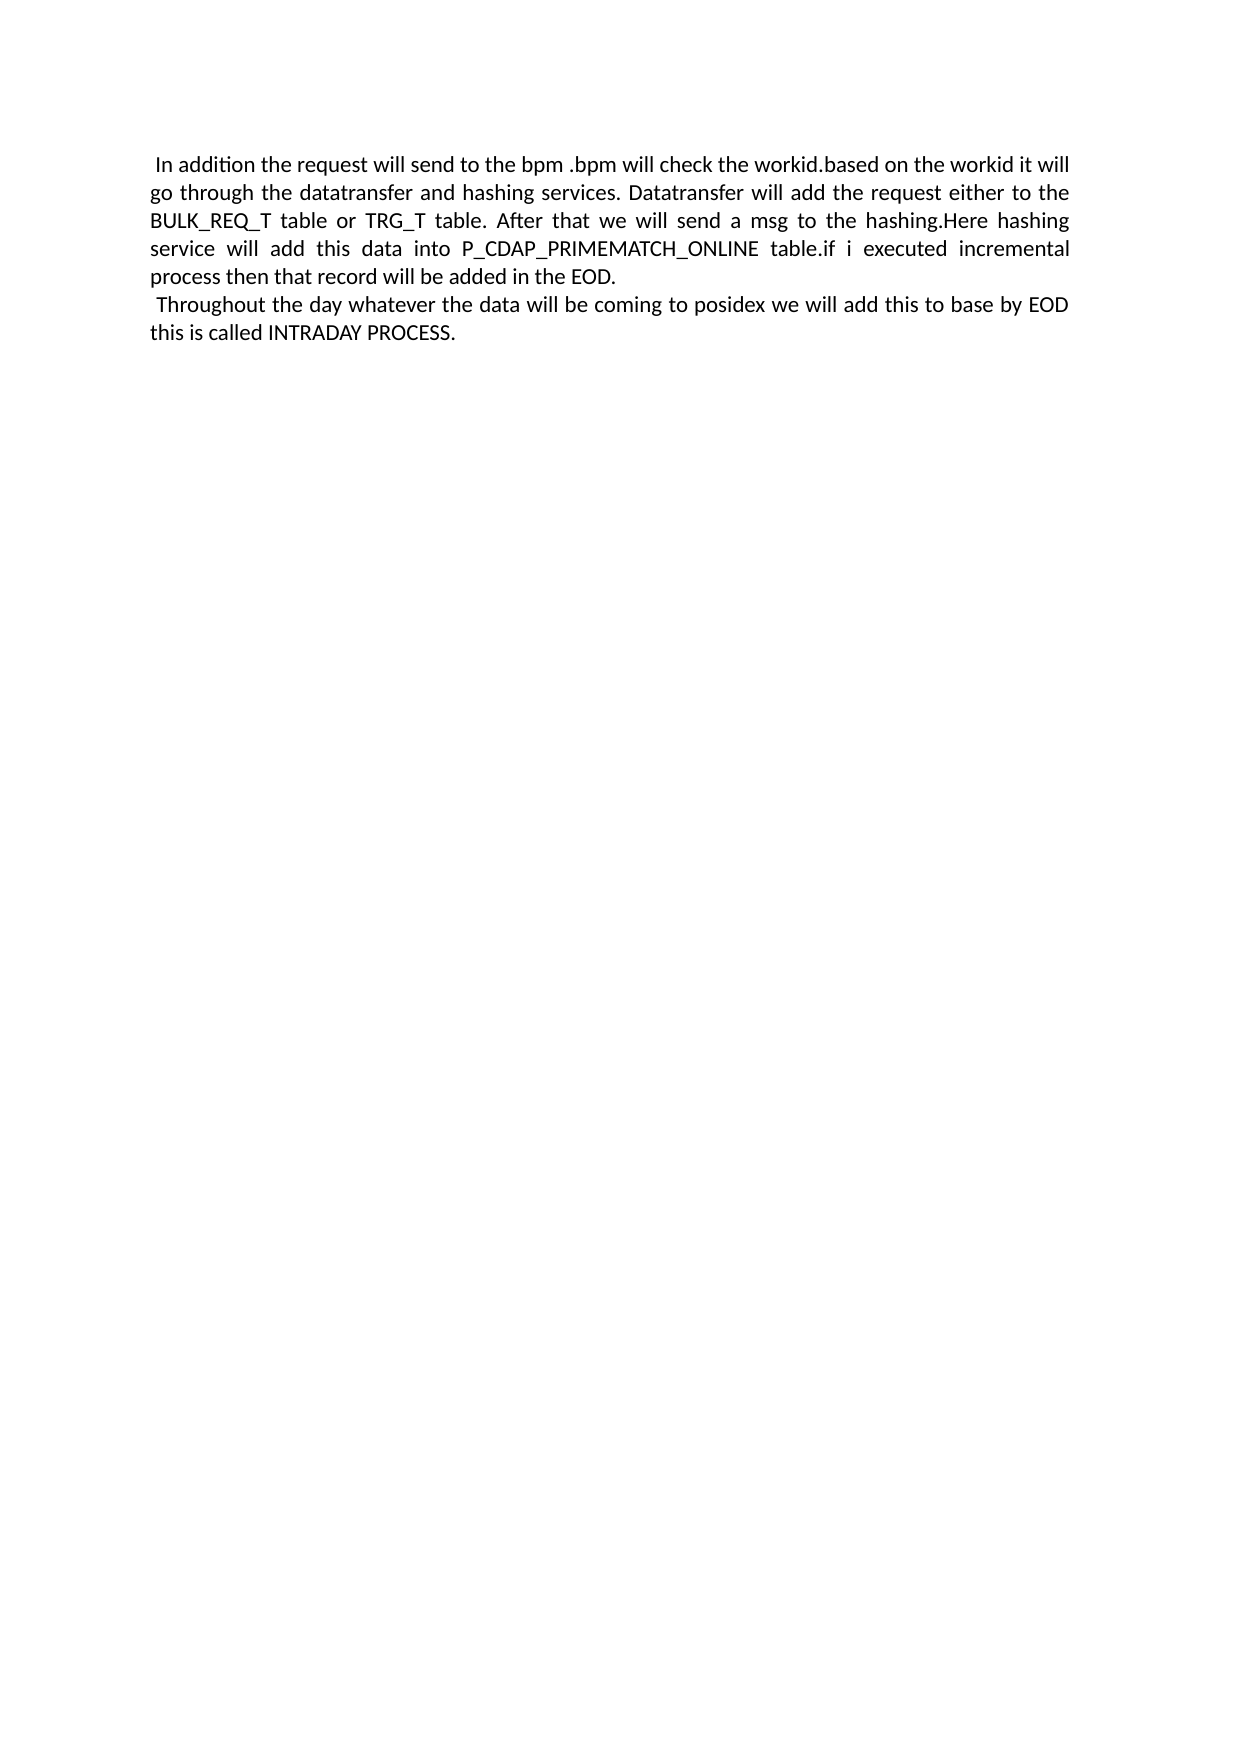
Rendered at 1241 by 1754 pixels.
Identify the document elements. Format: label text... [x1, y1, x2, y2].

text In addition the request will send to the bpm .bpm will check the workid.based on the workid it will go through the datatransfer and hashing services. Datatransfer will add the request either to the BULK_REQ_T table or TRG_T table. After that we will send a msg to the hashing.Here hashing service will add this data into P_CDAP_PRIMEMATCH_ONLINE table.if i executed incremental process then that record will be added in the EOD. [150, 150, 1072, 290]
text Throughout the day whatever the data will be coming to posidex we will add this to base by EOD this is called INTRADAY PROCESS. [150, 290, 1072, 346]
